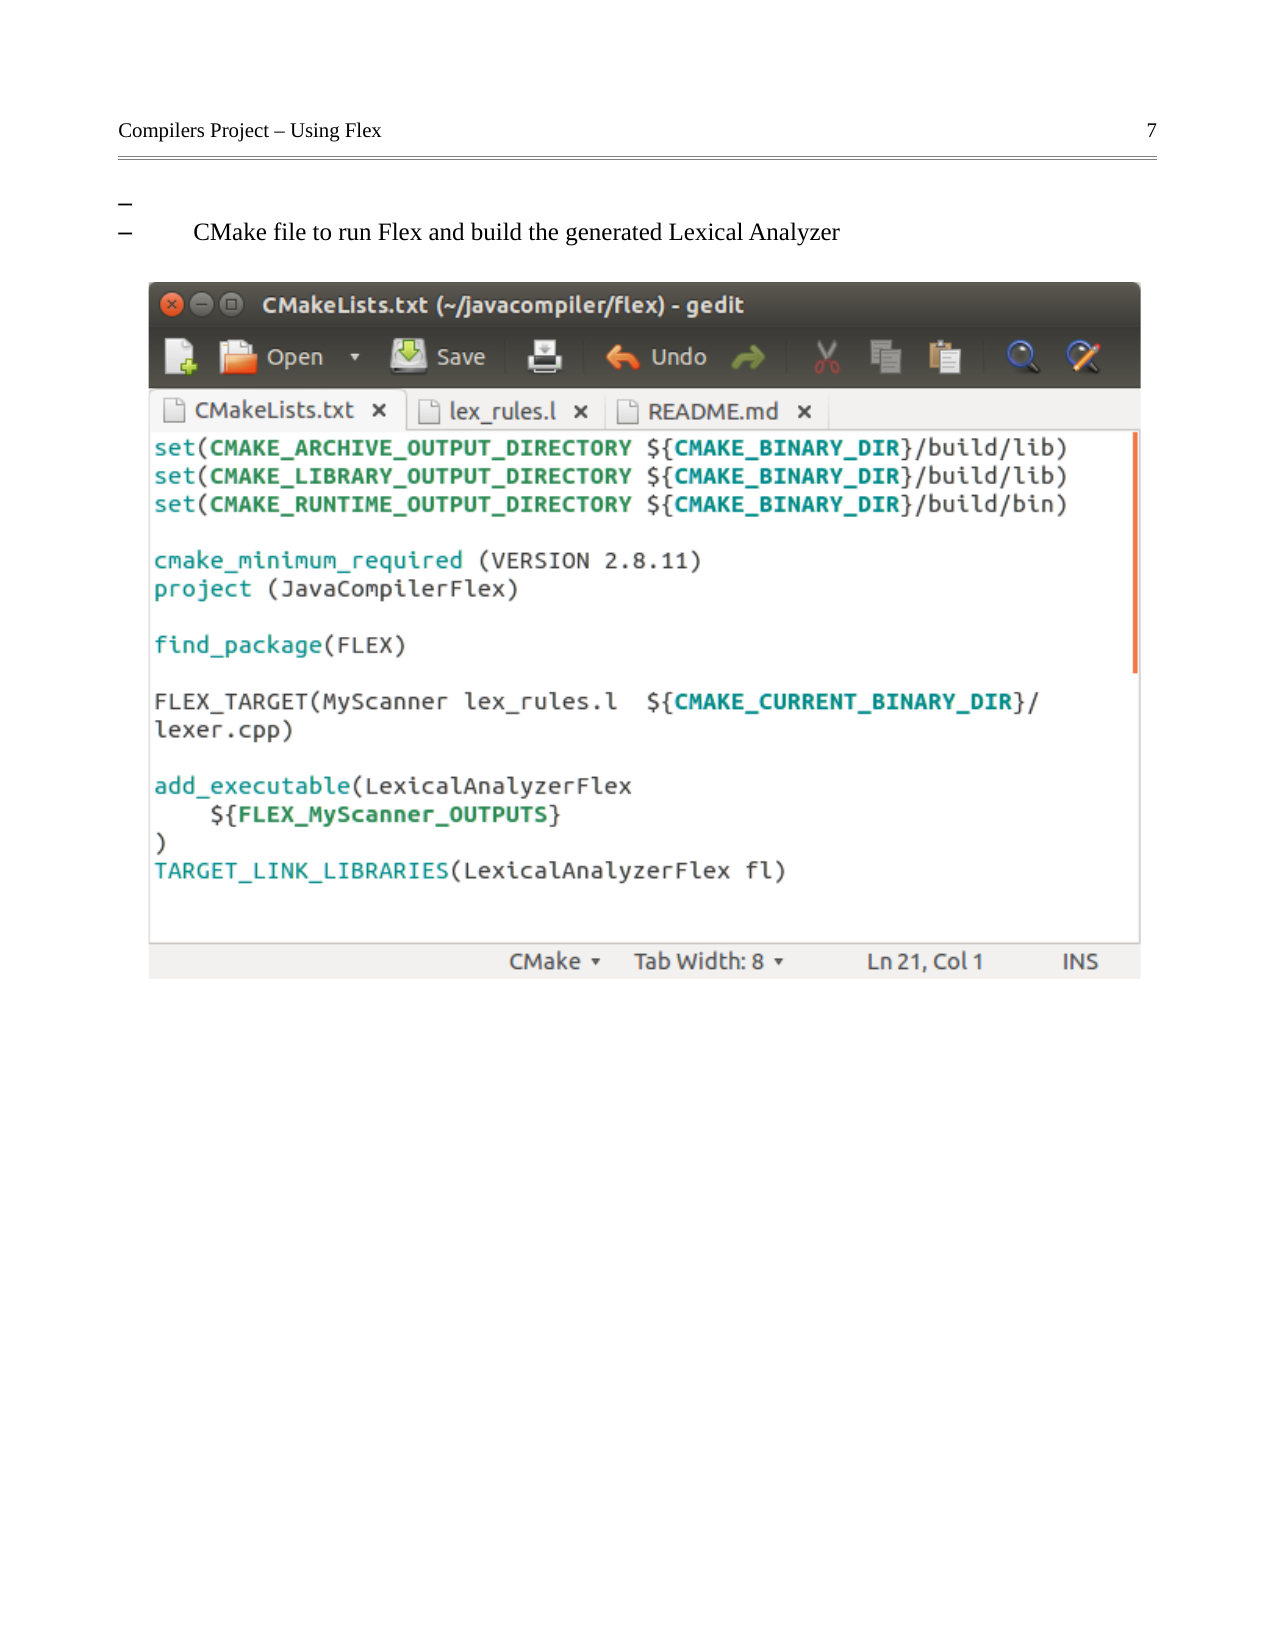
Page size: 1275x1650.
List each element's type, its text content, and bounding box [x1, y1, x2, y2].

picture [148, 282, 1141, 979]
list CMake file to run Flex and build the generated Lexical Analyzer [118, 217, 1157, 246]
